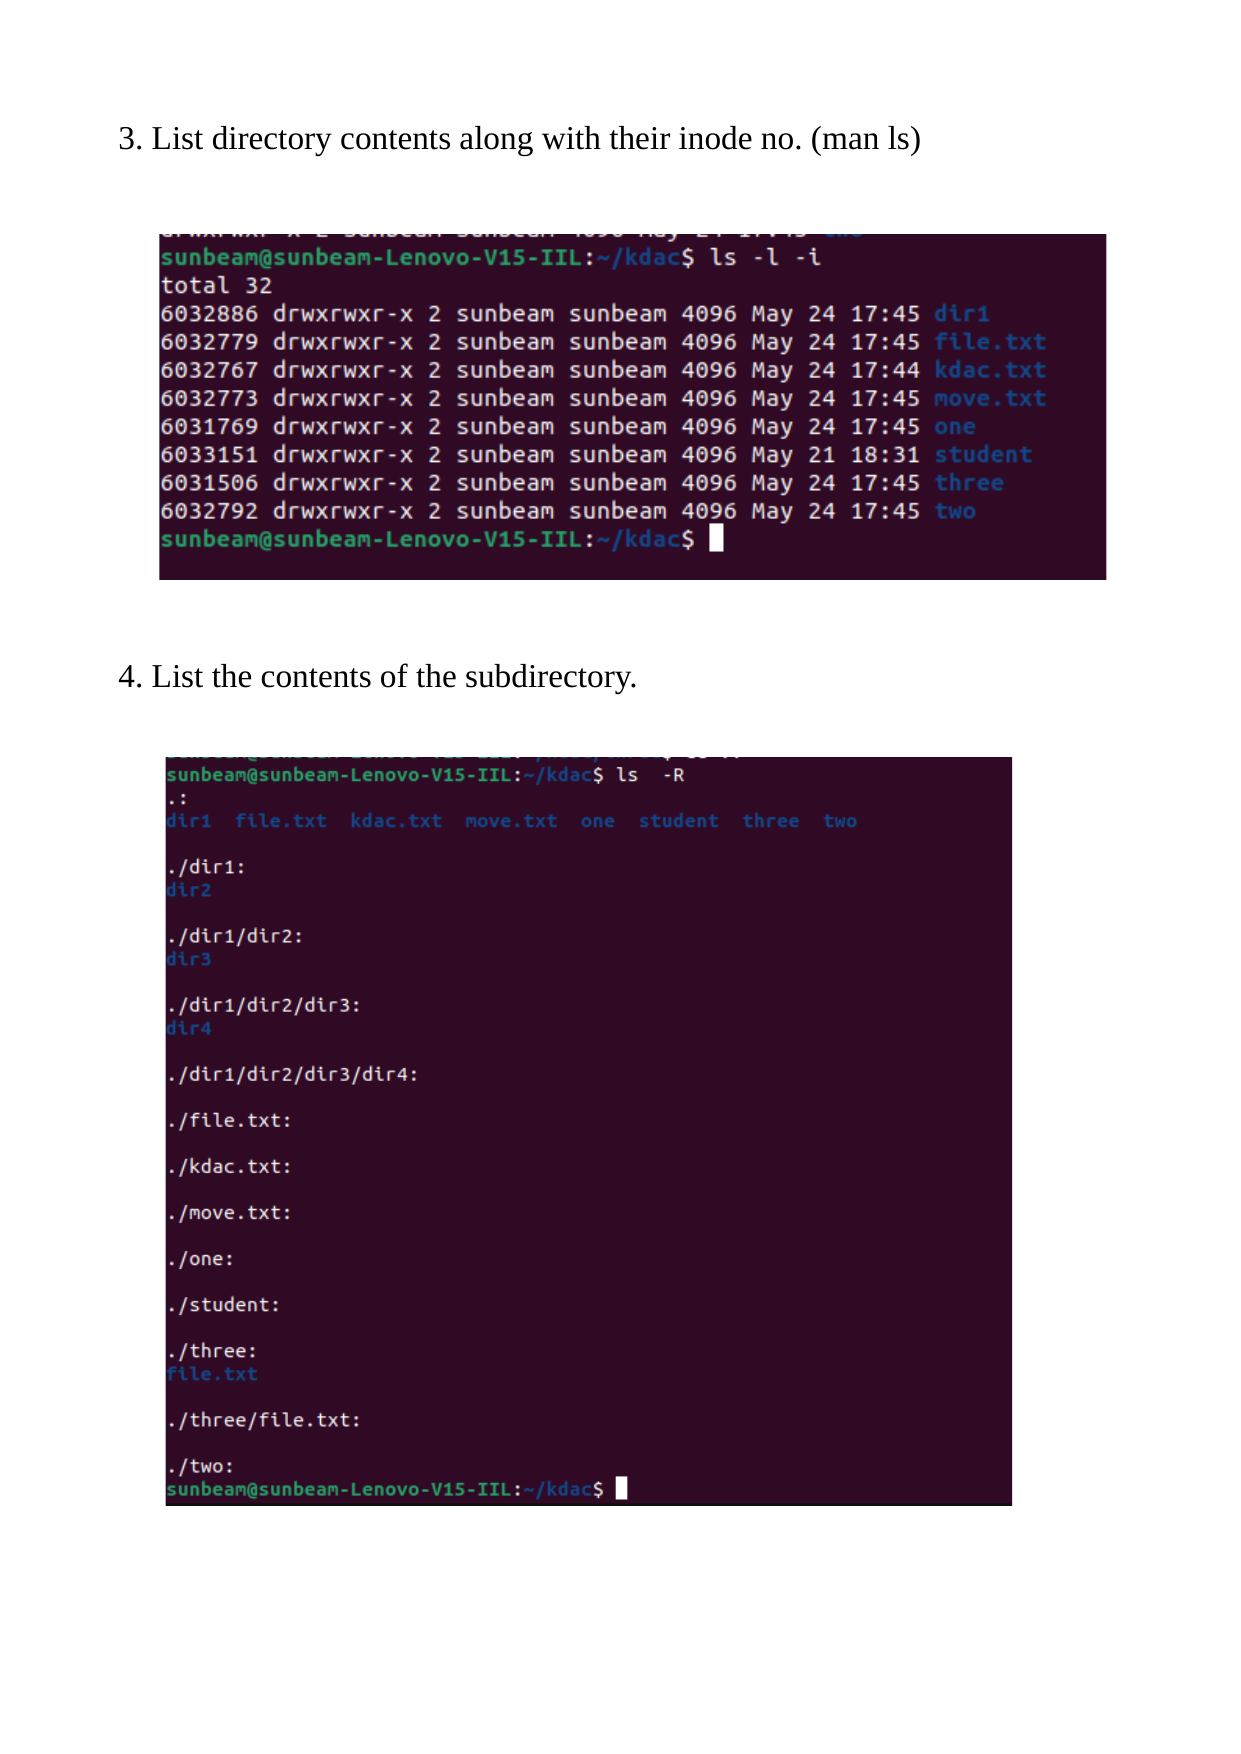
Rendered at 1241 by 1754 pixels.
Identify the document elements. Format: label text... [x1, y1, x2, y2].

text 3. List directory contents along with their inode no. (man ls) 4. List the contents of the subdirectory. [118, 118, 1122, 694]
picture [165, 757, 1013, 1506]
picture [159, 234, 1107, 580]
text [118, 1544, 1122, 1621]
